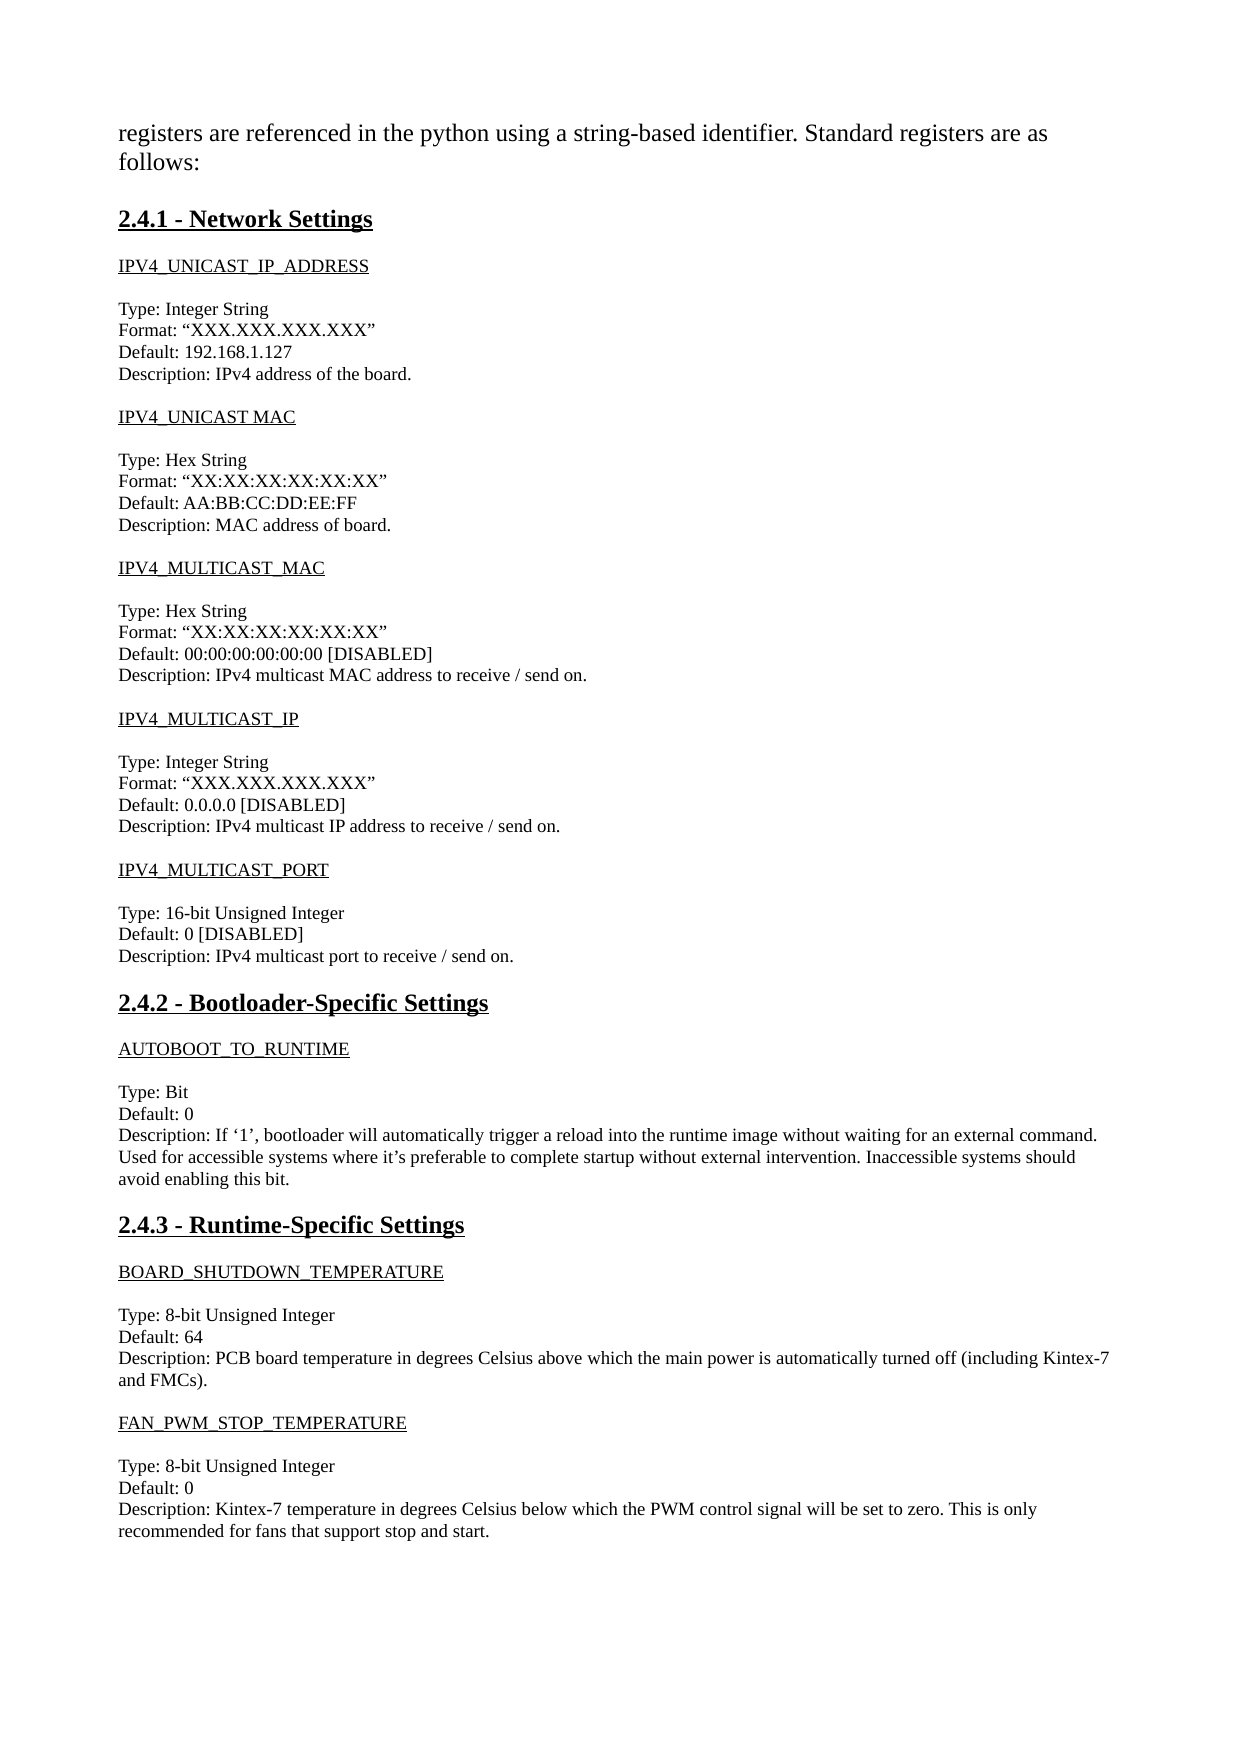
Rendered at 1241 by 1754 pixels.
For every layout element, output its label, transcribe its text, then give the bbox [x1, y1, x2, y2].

text IPV4_UNICAST_IP_ADDRESS [118, 255, 1122, 276]
text Default: 0 [118, 1477, 1122, 1498]
text IPV4_MULTICAST_IP [118, 707, 1122, 729]
text Description: PCB board temperature in degrees Celsius above which the main power is automatically turned off (including Kintex-7 and FMCs). [118, 1347, 1122, 1390]
text Default: 0.0.0.0 [DISABLED] [118, 794, 1122, 815]
text IPV4_MULTICAST_MAC [118, 557, 1122, 578]
text registers are referenced in the python using a string-based identifier. Standard registers are as follows: [118, 118, 1122, 176]
text FAN_PWM_STOP_TEMPERATURE [118, 1412, 1122, 1433]
text IPV4_UNICAST MAC [118, 406, 1122, 427]
text Description: IPv4 address of the board. [118, 362, 1122, 384]
text 2.4.3 - Runtime-Specific Settings [118, 1211, 1122, 1239]
text Description: Kintex-7 temperature in degrees Celsius below which the PWM control signal will be set to zero. This is only recommended for fans that support stop and start. [118, 1498, 1122, 1541]
text Type: Integer String [118, 751, 1122, 772]
text Default: 64 [118, 1326, 1122, 1347]
text Description: If ‘1’, bootloader will automatically trigger a reload into the runtime image without waiting for an external command. Used for accessible systems where it’s preferable to complete startup without external intervention. Inaccessible systems should avoid enabling this bit. [118, 1124, 1122, 1189]
text 2.4.2 - Bootloader-Specific Settings [118, 988, 1122, 1017]
text Default: 0 [118, 1103, 1122, 1124]
text Type: 8-bit Unsigned Integer [118, 1455, 1122, 1477]
text Format: “XXX.XXX.XXX.XXX” [118, 319, 1122, 341]
text Format: “XX:XX:XX:XX:XX:XX” [118, 621, 1122, 643]
text Description: MAC address of board. [118, 513, 1122, 535]
text IPV4_MULTICAST_PORT [118, 858, 1122, 880]
text Type: Integer String [118, 298, 1122, 319]
text AUTOBOOT_TO_RUNTIME [118, 1038, 1122, 1060]
text Default: 192.168.1.127 [118, 341, 1122, 362]
text Format: “XXX.XXX.XXX.XXX” [118, 772, 1122, 794]
text Description: IPv4 multicast MAC address to receive / send on. [118, 664, 1122, 686]
text Default: 0 [DISABLED] [118, 923, 1122, 945]
text Type: 16-bit Unsigned Integer [118, 902, 1122, 923]
text Type: Hex String [118, 449, 1122, 470]
text Format: “XX:XX:XX:XX:XX:XX” [118, 470, 1122, 492]
text Type: Bit [118, 1081, 1122, 1103]
text BOARD_SHUTDOWN_TEMPERATURE [118, 1261, 1122, 1282]
text Type: Hex String [118, 600, 1122, 621]
text 2.4.1 - Network Settings [118, 204, 1122, 233]
text Description: IPv4 multicast port to receive / send on. [118, 945, 1122, 966]
text Default: AA:BB:CC:DD:EE:FF [118, 492, 1122, 513]
text Description: IPv4 multicast IP address to receive / send on. [118, 815, 1122, 837]
text Default: 00:00:00:00:00:00 [DISABLED] [118, 643, 1122, 664]
text Type: 8-bit Unsigned Integer [118, 1304, 1122, 1326]
